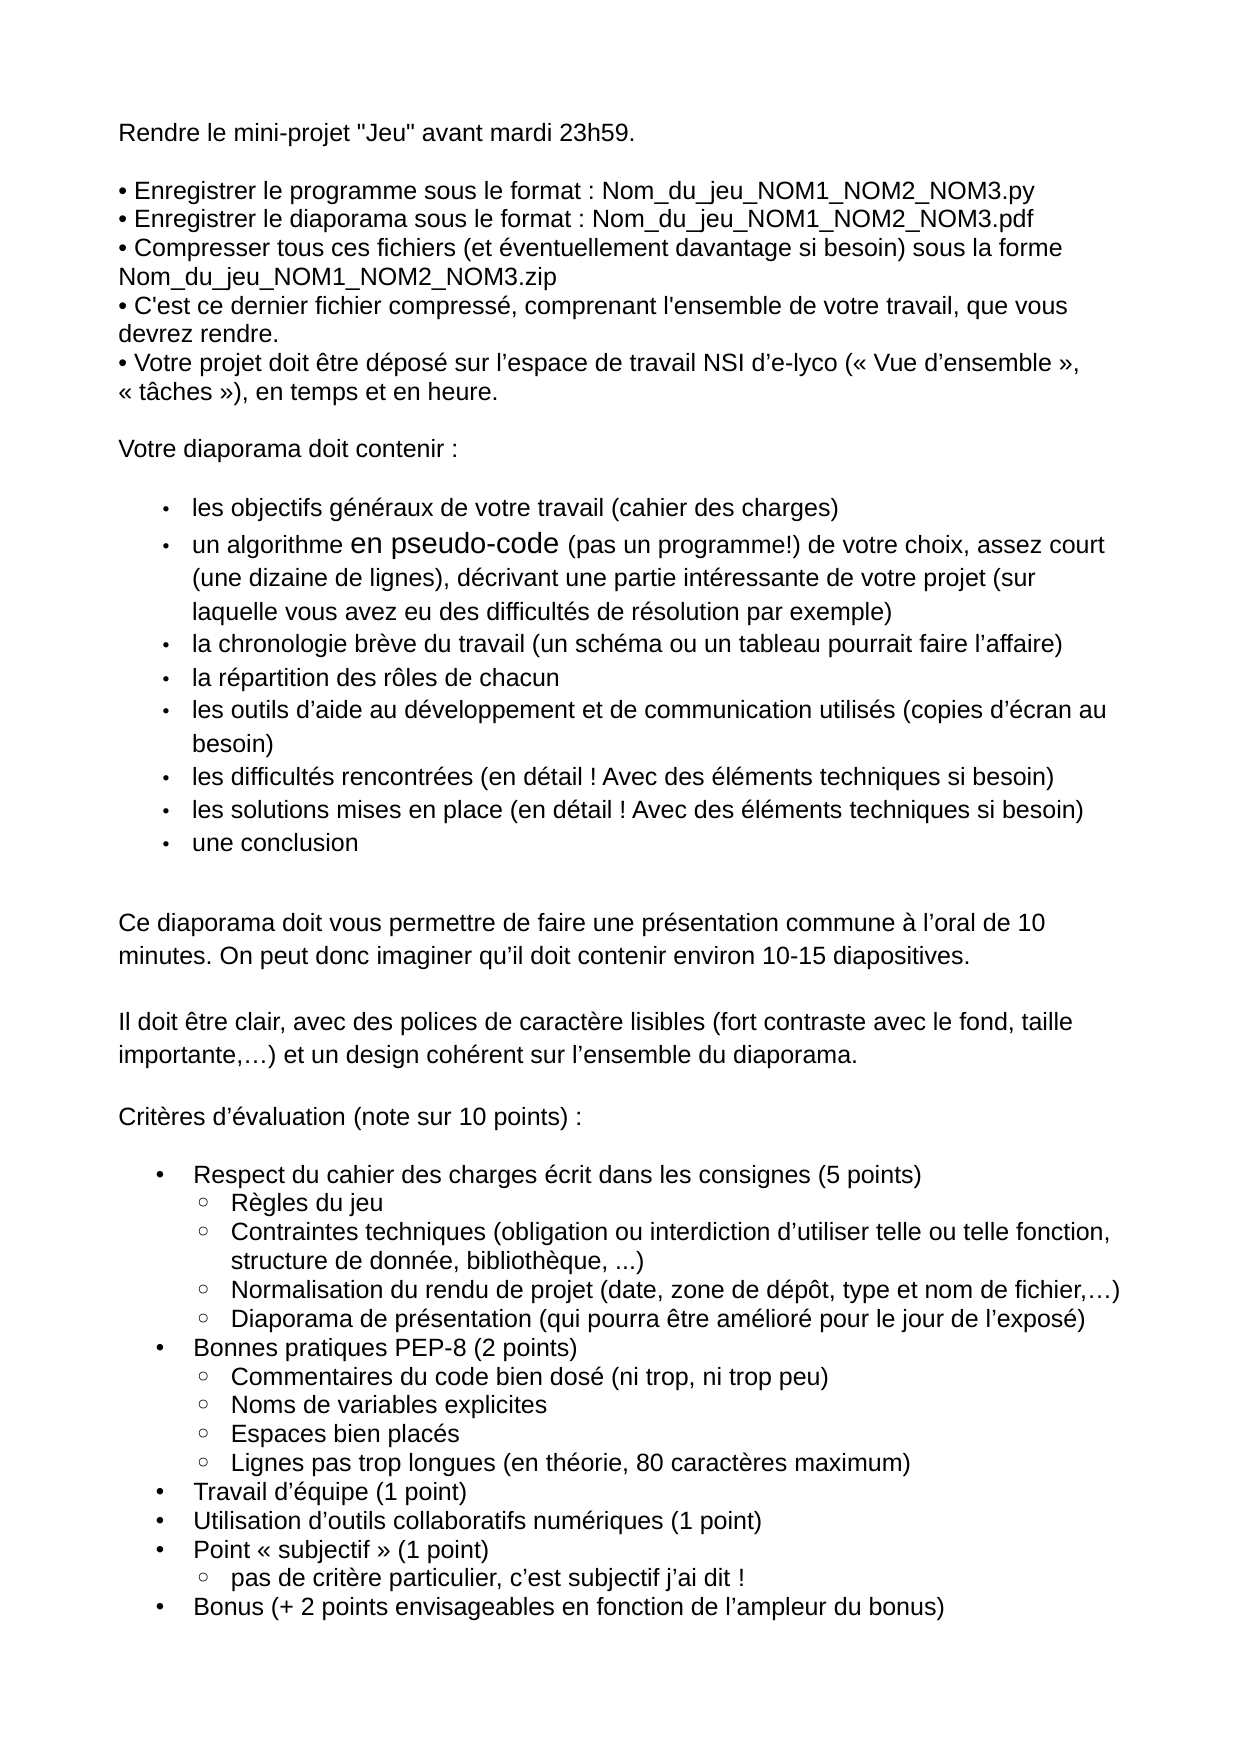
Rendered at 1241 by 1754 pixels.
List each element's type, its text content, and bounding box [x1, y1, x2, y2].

list Commentaires du code bien dosé (ni trop, ni trop peu) [193, 1361, 1122, 1390]
text Rendre le mini-projet "Jeu" avant mardi 23h59. • Enregistrer le programme sous le format : Nom_du_jeu_NOM1_NOM2_NOM3.py • Enregistrer le diaporama sous le format : Nom_du_jeu_NOM1_NOM2_NOM3.pdf • Compresser tous ces fichiers (et éventuellement davantage si besoin) sous la forme Nom_du_jeu_NOM1_NOM2_NOM3.zip • C'est ce dernier fichier compressé, comprenant l'ensemble de votre travail, que vous devrez rendre. • Votre projet doit être déposé sur l’espace de travail NSI d’e-lyco (« Vue d’ensemble », « tâches »), en temps et en heure. [118, 118, 1122, 406]
list Bonnes pratiques PEP-8 (2 points) [156, 1333, 1122, 1361]
text Ce diaporama doit vous permettre de faire une présentation commune à l’oral de 10 minutes. On peut donc imaginer qu’il doit contenir environ 10-15 diapositives. [118, 908, 1122, 970]
text Critères d’évaluation (note sur 10 points) : [118, 1102, 1122, 1131]
list les outils d’aide au développement et de communication utilisés (copies d’écran au besoin) [162, 696, 1122, 757]
list Point « subjectif » (1 point) [156, 1534, 1122, 1563]
list Règles du jeu [193, 1188, 1122, 1217]
list Utilisation d’outils collaboratifs numériques (1 point) [156, 1506, 1122, 1534]
list Normalisation du rendu de projet (date, zone de dépôt, type et nom de fichier,…) [193, 1275, 1122, 1304]
text Il doit être clair, avec des polices de caractère lisibles (fort contraste avec le fond, taille importante,…) et un design cohérent sur l’ensemble du diaporama. [118, 1007, 1122, 1069]
list les objectifs généraux de votre travail (cahier des charges) [162, 493, 1122, 521]
list Respect du cahier des charges écrit dans les consignes (5 points) [156, 1159, 1122, 1188]
list Diaporama de présentation (qui pourra être amélioré pour le jour de l’exposé) [193, 1304, 1122, 1333]
list un algorithme en pseudo-code (pas un programme!) de votre choix, assez court (une dizaine de lignes), décrivant une partie intéressante de votre projet (sur laquelle vous avez eu des difficultés de résolution par exemple) [162, 526, 1122, 625]
list une conclusion [162, 828, 1122, 856]
list les difficultés rencontrées (en détail ! Avec des éléments techniques si besoin) [162, 762, 1122, 790]
list Bonus (+ 2 points envisageables en fonction de l’ampleur du bonus) [156, 1592, 1122, 1621]
list Contraintes techniques (obligation ou interdiction d’utiliser telle ou telle fonction, structure de donnée, bibliothèque, ...) [193, 1217, 1122, 1275]
list Travail d’équipe (1 point) [156, 1477, 1122, 1506]
list Lignes pas trop longues (en théorie, 80 caractères maximum) [193, 1448, 1122, 1477]
list la répartition des rôles de chacun [162, 662, 1122, 691]
list pas de critère particulier, c’est subjectif j’ai dit ! [193, 1563, 1122, 1592]
text Votre diaporama doit contenir : [118, 434, 1122, 463]
list Espaces bien placés [193, 1419, 1122, 1448]
list la chronologie brève du travail (un schéma ou un tableau pourrait faire l’affaire) [162, 629, 1122, 658]
list Noms de variables explicites [193, 1390, 1122, 1419]
list les solutions mises en place (en détail ! Avec des éléments techniques si besoin) [162, 794, 1122, 823]
